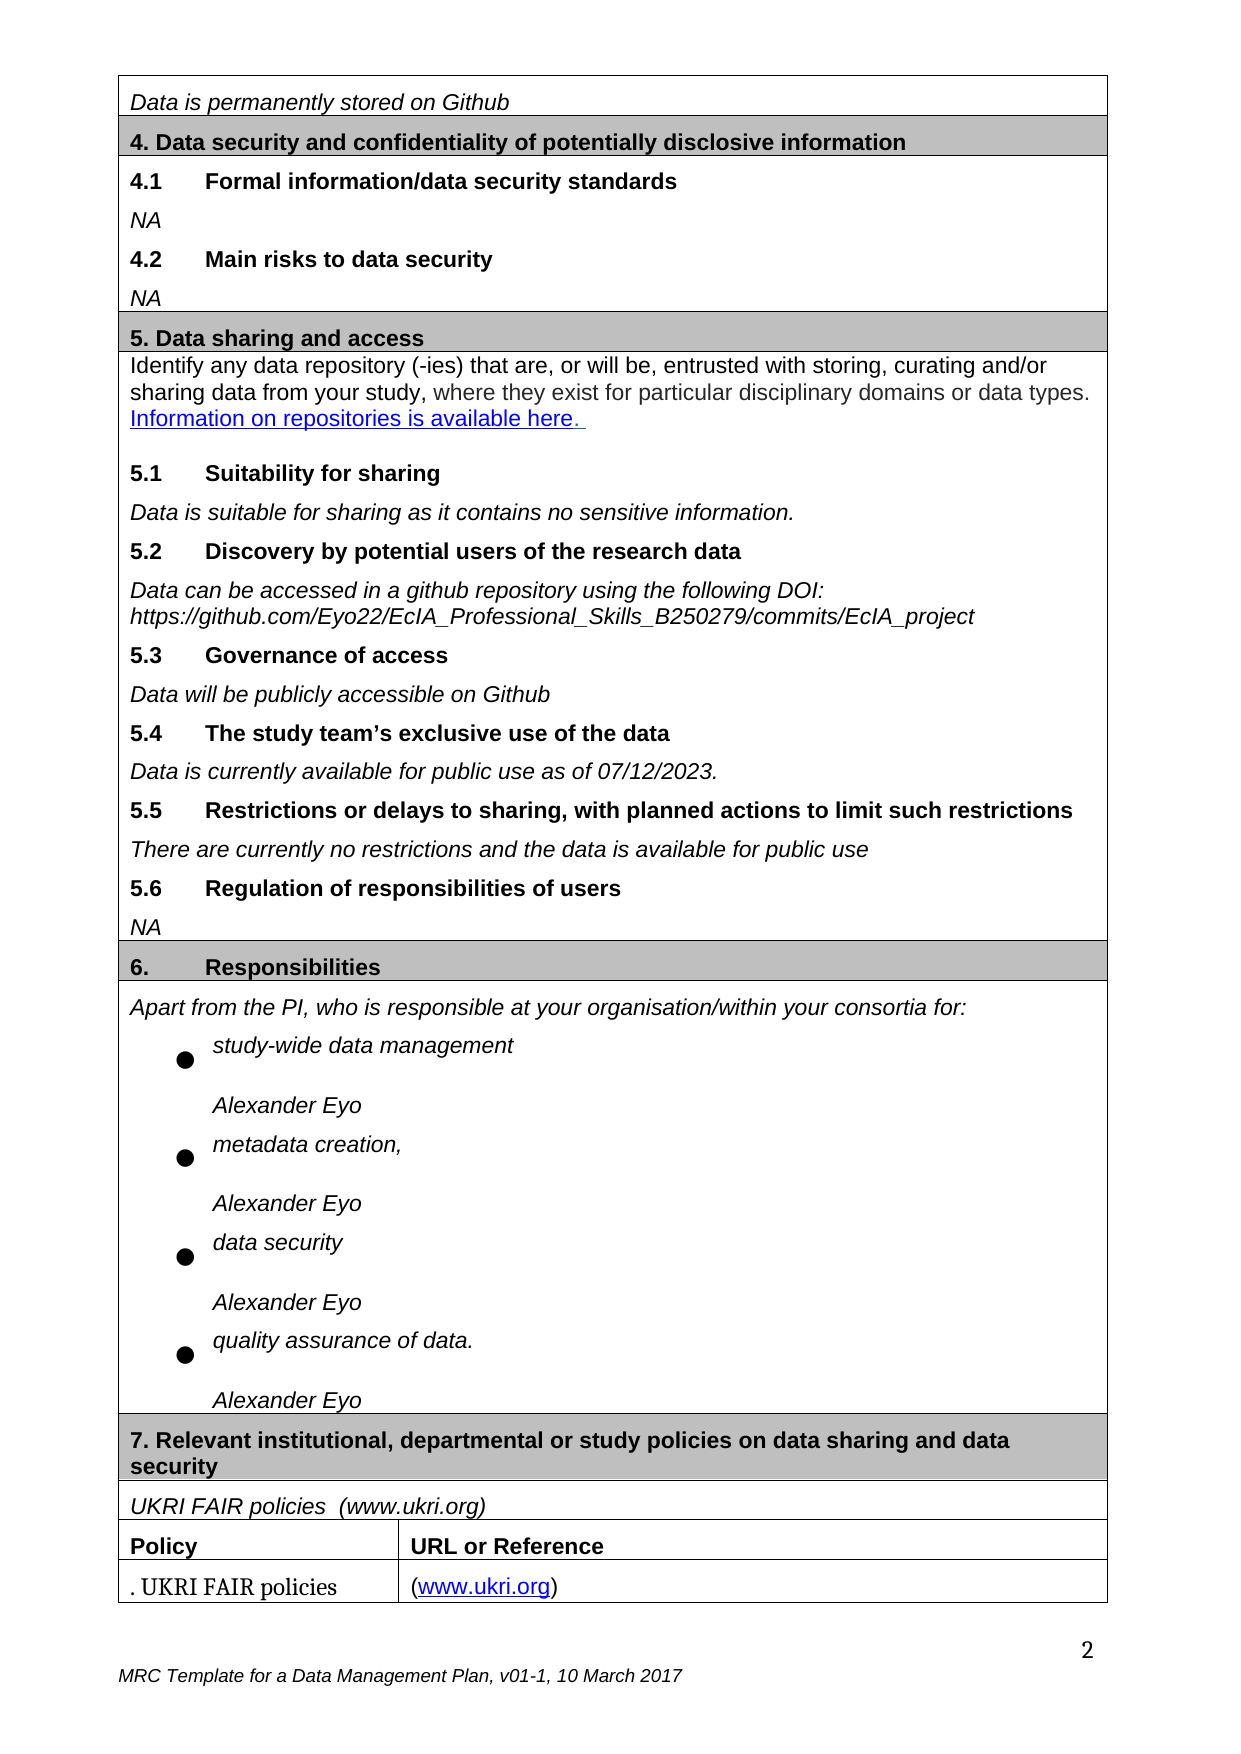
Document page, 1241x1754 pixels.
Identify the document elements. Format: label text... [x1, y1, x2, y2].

table_cell Data is permanently stored on Github [119, 76, 1107, 115]
table_cell 5. Data sharing and access [119, 312, 1107, 351]
table_cell 4.1 Formal information/data security standards NA 4.2 Main risks to data security NA [119, 156, 1107, 311]
table_cell 4. Data security and confidentiality of potentially disclosive information [119, 116, 1107, 155]
table_cell UKRI FAIR policies (www.ukri.org) [119, 1481, 1107, 1519]
table_cell URL or Reference [399, 1520, 1107, 1559]
table_cell Identify any data repository (-ies) that are, or will be, entrusted with storing, curating and/or sharing data from your study, where they exist for particular disciplinary domains or data types. Information on repositories is available here. 5.1 Suitability for sharing Data is suitable for sharing as it contains no sensitive information. 5.2 Discovery by potential users of the research data Data can be accessed in a github repository using the following DOI: https://github.com/Eyo22/EcIA_Professional_Skills_B250279/commits/EcIA_project 5.3 Governance of access Data will be publicly accessible on Github 5.4 The study team’s exclusive use of the data Data is currently available for public use as of 07/12/2023. 5.5 Restrictions or delays to sharing, with planned actions to limit such restrictions There are currently no restrictions and the data is available for public use 5.6 Regulation of responsibilities of users NA [119, 352, 1107, 940]
table_cell Policy [119, 1520, 398, 1559]
table_cell 7. Relevant institutional, departmental or study policies on data sharing and data security [119, 1414, 1107, 1479]
table_cell 6. Responsibilities [119, 941, 1107, 980]
table_cell (www.ukri.org) [399, 1560, 1107, 1602]
table_cell . UKRI FAIR policies [119, 1560, 398, 1602]
table_cell Apart from the PI, who is responsible at your organisation/within your consortia for: study-wide data management Alexander Eyo metadata creation, Alexander Eyo data security Alexander Eyo quality assurance of data. Alexander Eyo [119, 981, 1107, 1413]
